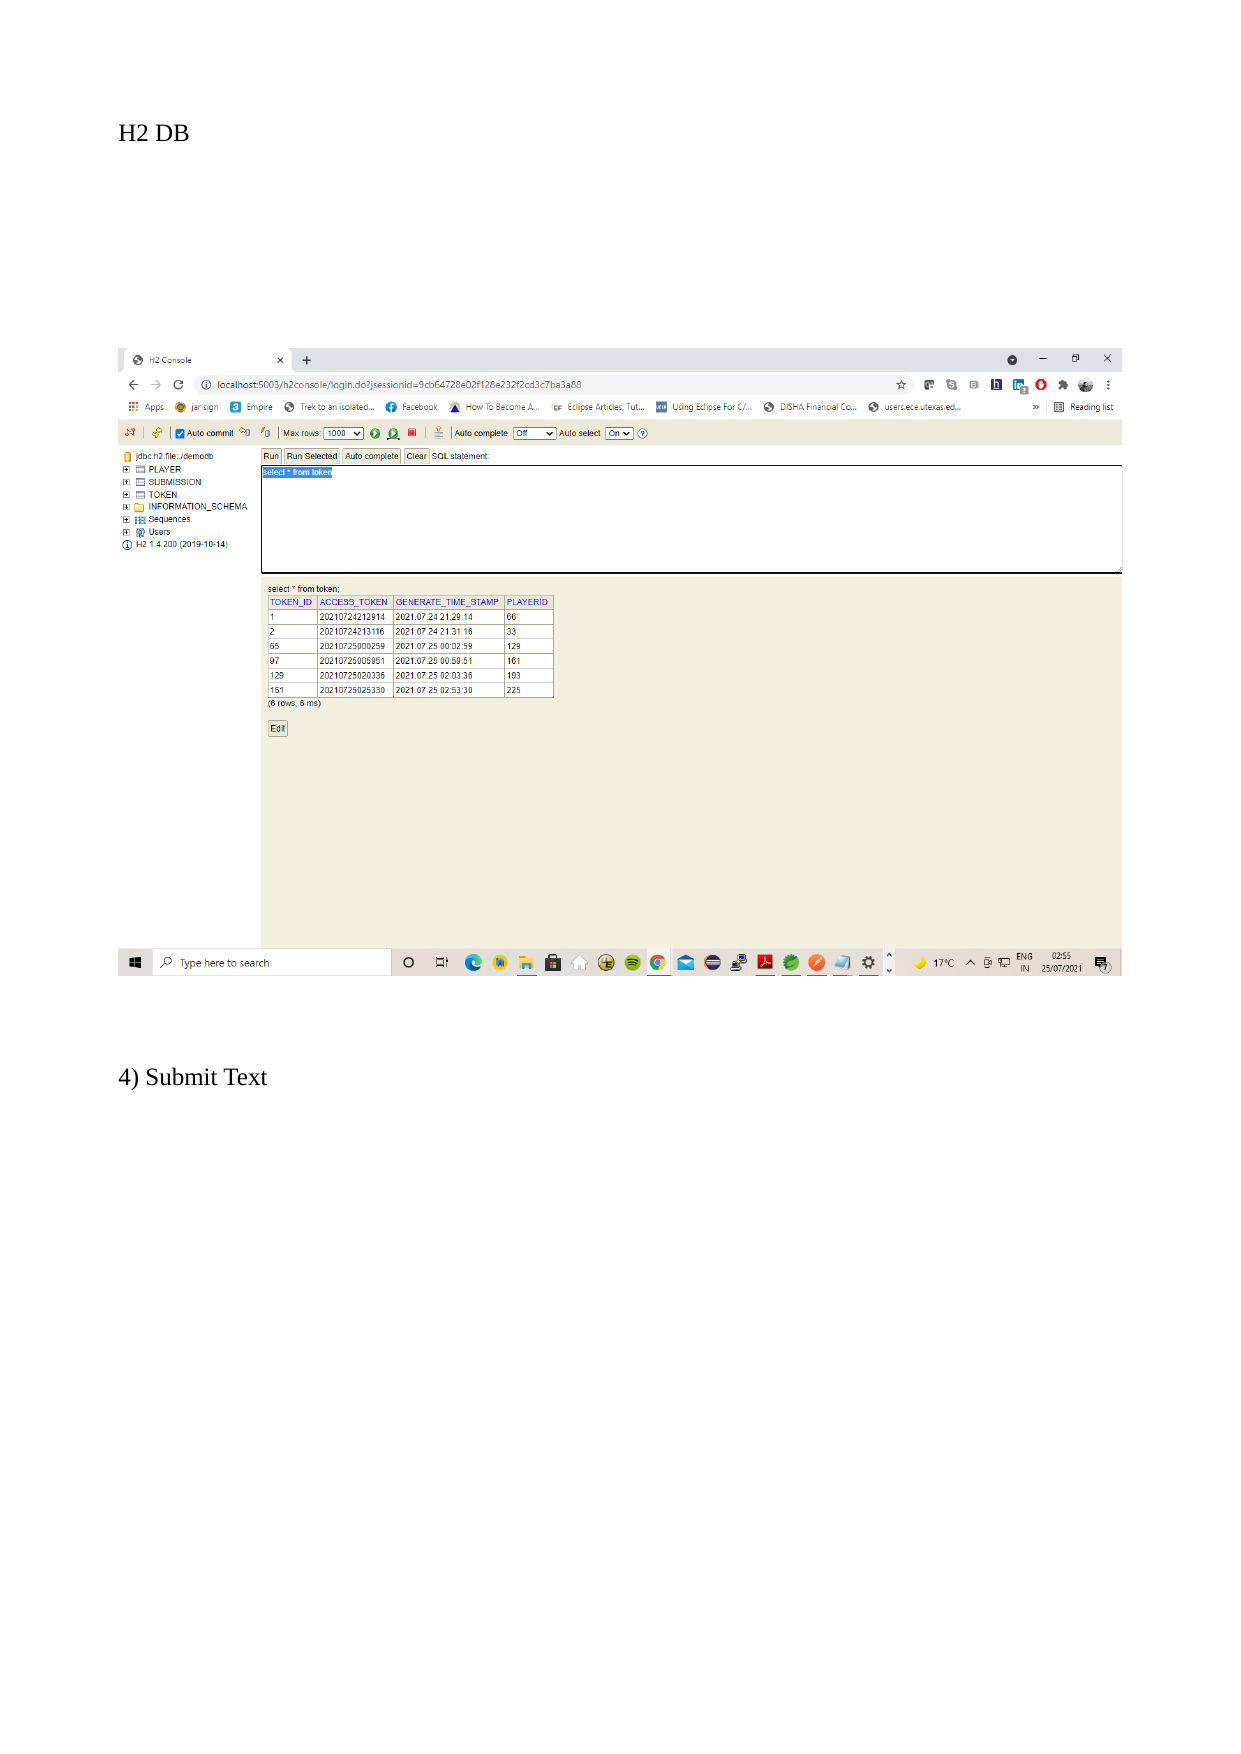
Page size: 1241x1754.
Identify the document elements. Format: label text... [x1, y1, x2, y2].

text H2 DB [118, 118, 1122, 147]
picture [118, 348, 1123, 976]
text 4) Submit Text [118, 1062, 1122, 1091]
